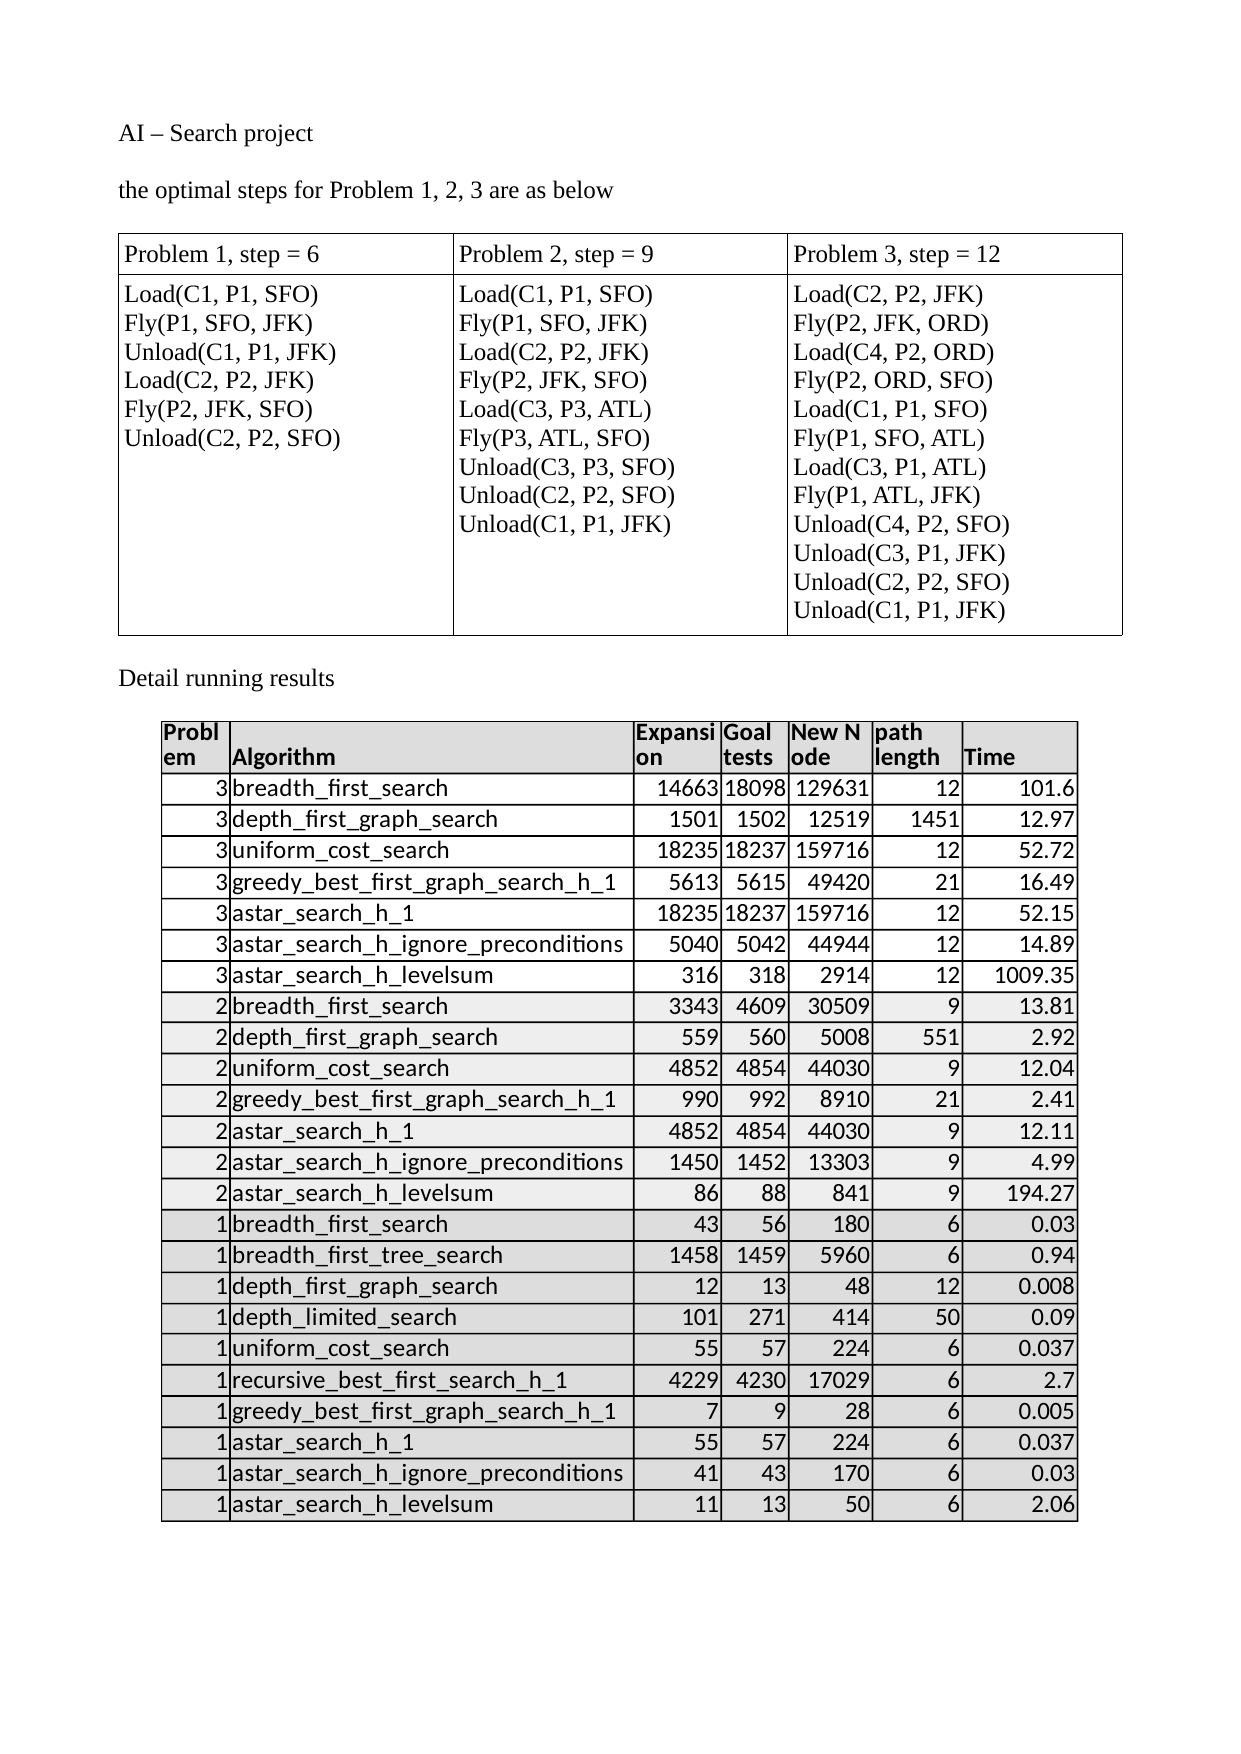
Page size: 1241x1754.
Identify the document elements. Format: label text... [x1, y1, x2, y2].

table_header Problem 1, step = 6 [119, 234, 453, 273]
text Detail running results [118, 663, 1122, 692]
table_header Problem 2, step = 9 [454, 234, 787, 273]
table_cell Load(C1, P1, SFO) Fly(P1, SFO, JFK) Unload(C1, P1, JFK) Load(C2, P2, JFK) Fly(P2, JFK, SFO) Unload(C2, P2, SFO) [119, 275, 453, 635]
text the optimal steps for Problem 1, 2, 3 are as below [118, 176, 1122, 204]
table_header Problem 3, step = 12 [788, 234, 1122, 273]
table_cell Load(C2, P2, JFK) Fly(P2, JFK, ORD) Load(C4, P2, ORD) Fly(P2, ORD, SFO) Load(C1, P1, SFO) Fly(P1, SFO, ATL) Load(C3, P1, ATL) Fly(P1, ATL, JFK) Unload(C4, P2, SFO) Unload(C3, P1, JFK) Unload(C2, P2, SFO) Unload(C1, P1, JFK) [788, 275, 1122, 635]
text AI – Search project [118, 118, 1122, 147]
table_cell Load(C1, P1, SFO) Fly(P1, SFO, JFK) Load(C2, P2, JFK) Fly(P2, JFK, SFO) Load(C3, P3, ATL) Fly(P3, ATL, SFO) Unload(C3, P3, SFO) Unload(C2, P2, SFO) Unload(C1, P1, JFK) [454, 275, 787, 635]
